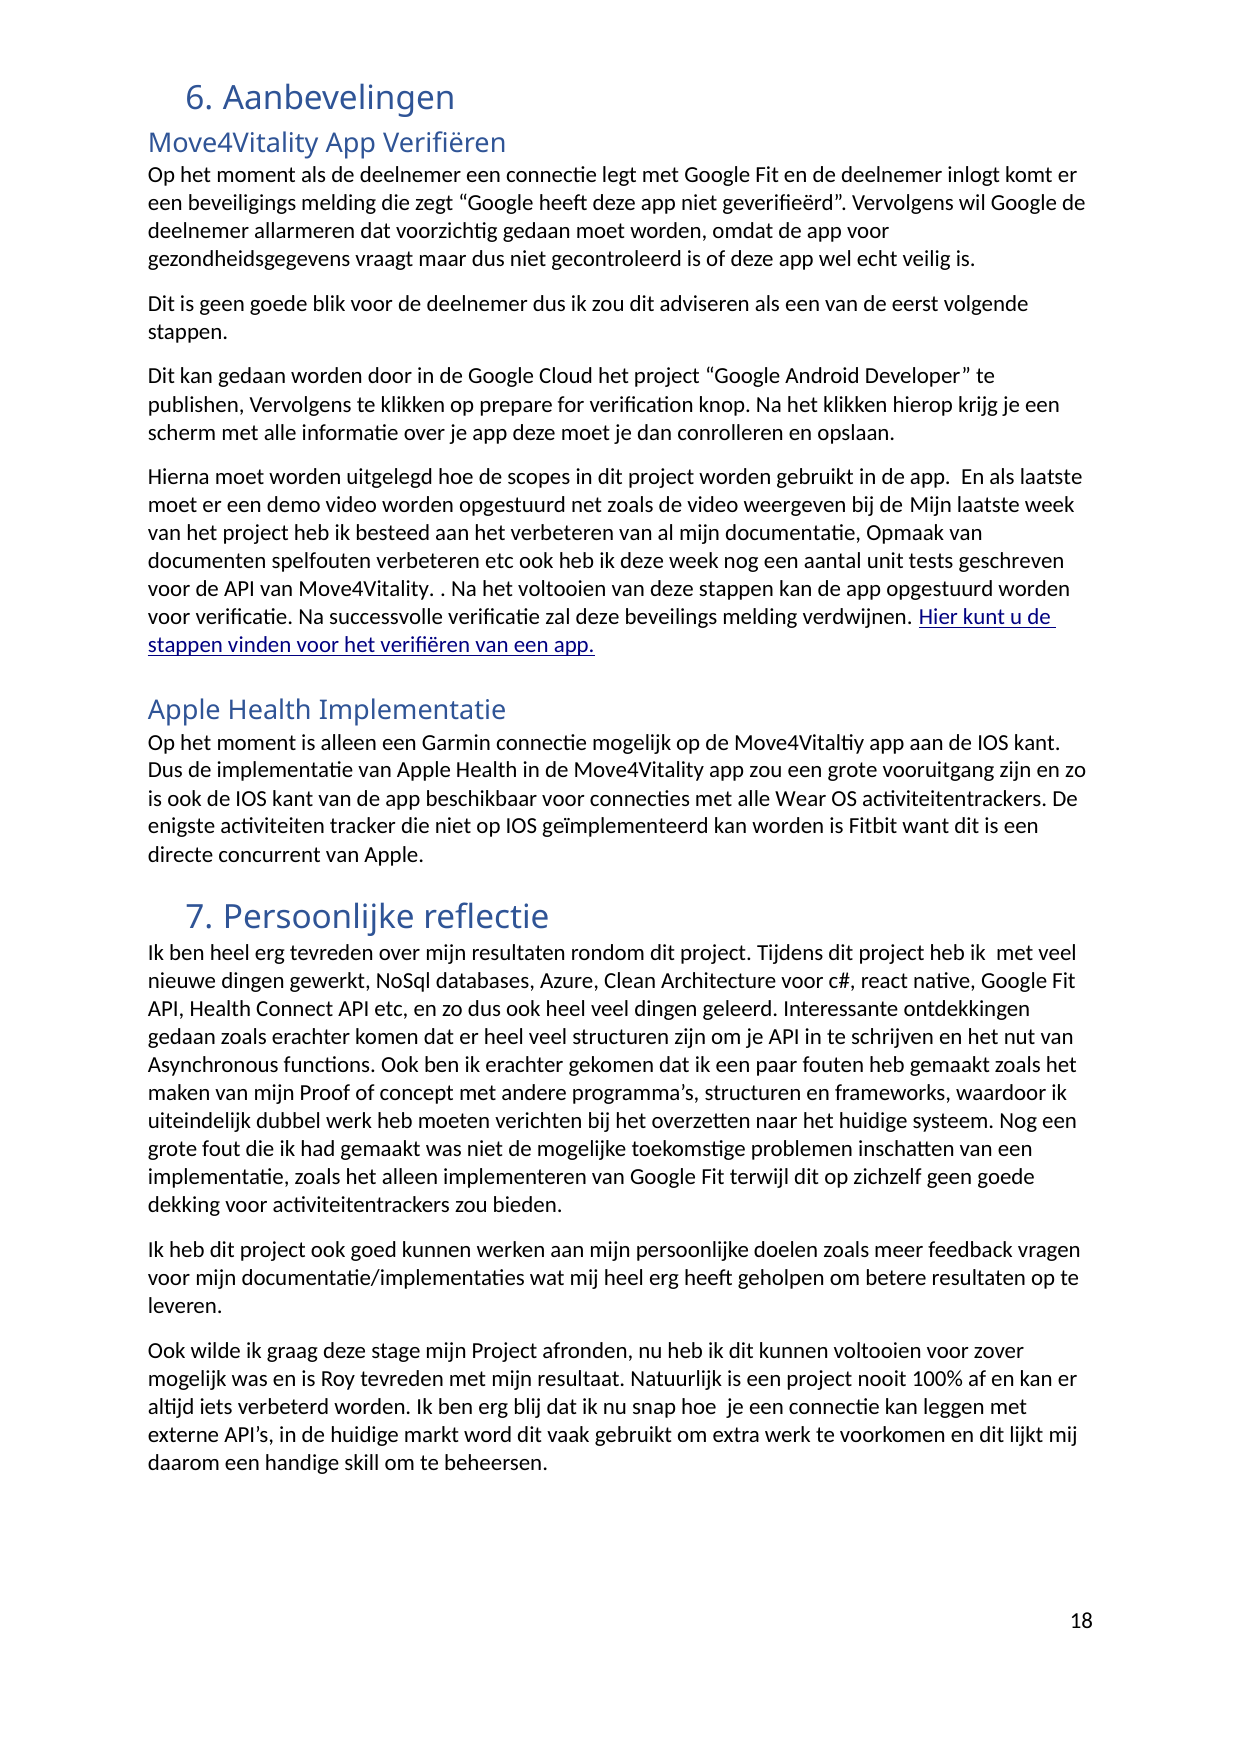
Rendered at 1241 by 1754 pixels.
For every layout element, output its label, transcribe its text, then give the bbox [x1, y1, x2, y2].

text Ik ben heel erg tevreden over mijn resultaten rondom dit project. Tijdens dit project heb ik met veel nieuwe dingen gewerkt, NoSql databases, Azure, Clean Architecture voor c#, react native, Google Fit API, Health Connect API etc, en zo dus ook heel veel dingen geleerd. Interessante ontdekkingen gedaan zoals erachter komen dat er heel veel structuren zijn om je API in te schrijven en het nut van Asynchronous functions. Ook ben ik erachter gekomen dat ik een paar fouten heb gemaakt zoals het maken van mijn Proof of concept met andere programma’s, structuren en frameworks, waardoor ik uiteindelijk dubbel werk heb moeten verichten bij het overzetten naar het huidige systeem. Nog een grote fout die ik had gemaakt was niet de mogelijke toekomstige problemen inschatten van een implementatie, zoals het alleen implementeren van Google Fit terwijl dit op zichzelf geen goede dekking voor activiteitentrackers zou bieden. [148, 938, 1093, 1218]
text Op het moment als de deelnemer een connectie legt met Google Fit en de deelnemer inlogt komt er een beveiligings melding die zegt “Google heeft deze app niet geverifieërd”. Vervolgens wil Google de deelnemer allarmeren dat voorzichtig gedaan moet worden, omdat de app voor gezondheidsgegevens vraagt maar dus niet gecontroleerd is of deze app wel echt veilig is. [148, 160, 1093, 272]
text Ik heb dit project ook goed kunnen werken aan mijn persoonlijke doelen zoals meer feedback vragen voor mijn documentatie/implementaties wat mij heel erg heeft geholpen om betere resultaten op te leveren. [148, 1235, 1093, 1319]
subtitle Apple Health Implementatie [148, 691, 1093, 728]
subtitle Aanbevelingen [185, 74, 1093, 119]
text Op het moment is alleen een Garmin connectie mogelijk op de Move4Vitaltiy app aan de IOS kant. Dus de implementatie van Apple Health in de Move4Vitality app zou een grote vooruitgang zijn en zo is ook de IOS kant van de app beschikbaar voor connecties met alle Wear OS activiteitentrackers. De enigste activiteiten tracker die niet op IOS geïmplementeerd kan worden is Fitbit want dit is een directe concurrent van Apple. [148, 728, 1093, 868]
subtitle Move4Vitality App Verifiëren [148, 123, 1093, 160]
text Dit is geen goede blik voor de deelnemer dus ik zou dit adviseren als een van de eerst volgende stappen. [148, 289, 1093, 345]
text Ook wilde ik graag deze stage mijn Project afronden, nu heb ik dit kunnen voltooien voor zover mogelijk was en is Roy tevreden met mijn resultaat. Natuurlijk is een project nooit 100% af en kan er altijd iets verbeterd worden. Ik ben erg blij dat ik nu snap hoe je een connectie kan leggen met externe API’s, in de huidige markt word dit vaak gebruikt om extra werk te voorkomen en dit lijkt mij daarom een handige skill om te beheersen. [148, 1336, 1093, 1476]
subtitle Persoonlijke reflectie [185, 893, 1093, 938]
text Hierna moet worden uitgelegd hoe de scopes in dit project worden gebruikt in de app. En als laatste moet er een demo video worden opgestuurd net zoals de video weergeven bij de Mijn laatste week van het project heb ik besteed aan het verbeteren van al mijn documentatie, Opmaak van documenten spelfouten verbeteren etc ook heb ik deze week nog een aantal unit tests geschreven voor de API van Move4Vitality. . Na het voltooien van deze stappen kan de app opgestuurd worden voor verificatie. Na successvolle verificatie zal deze beveilings melding verdwijnen. Hier kunt u de stappen vinden voor het verifiëren van een app. [148, 462, 1093, 658]
text Dit kan gedaan worden door in de Google Cloud het project “Google Android Developer” te publishen, Vervolgens te klikken op prepare for verification knop. Na het klikken hierop krijg je een scherm met alle informatie over je app deze moet je dan conrolleren en opslaan. [148, 362, 1093, 446]
